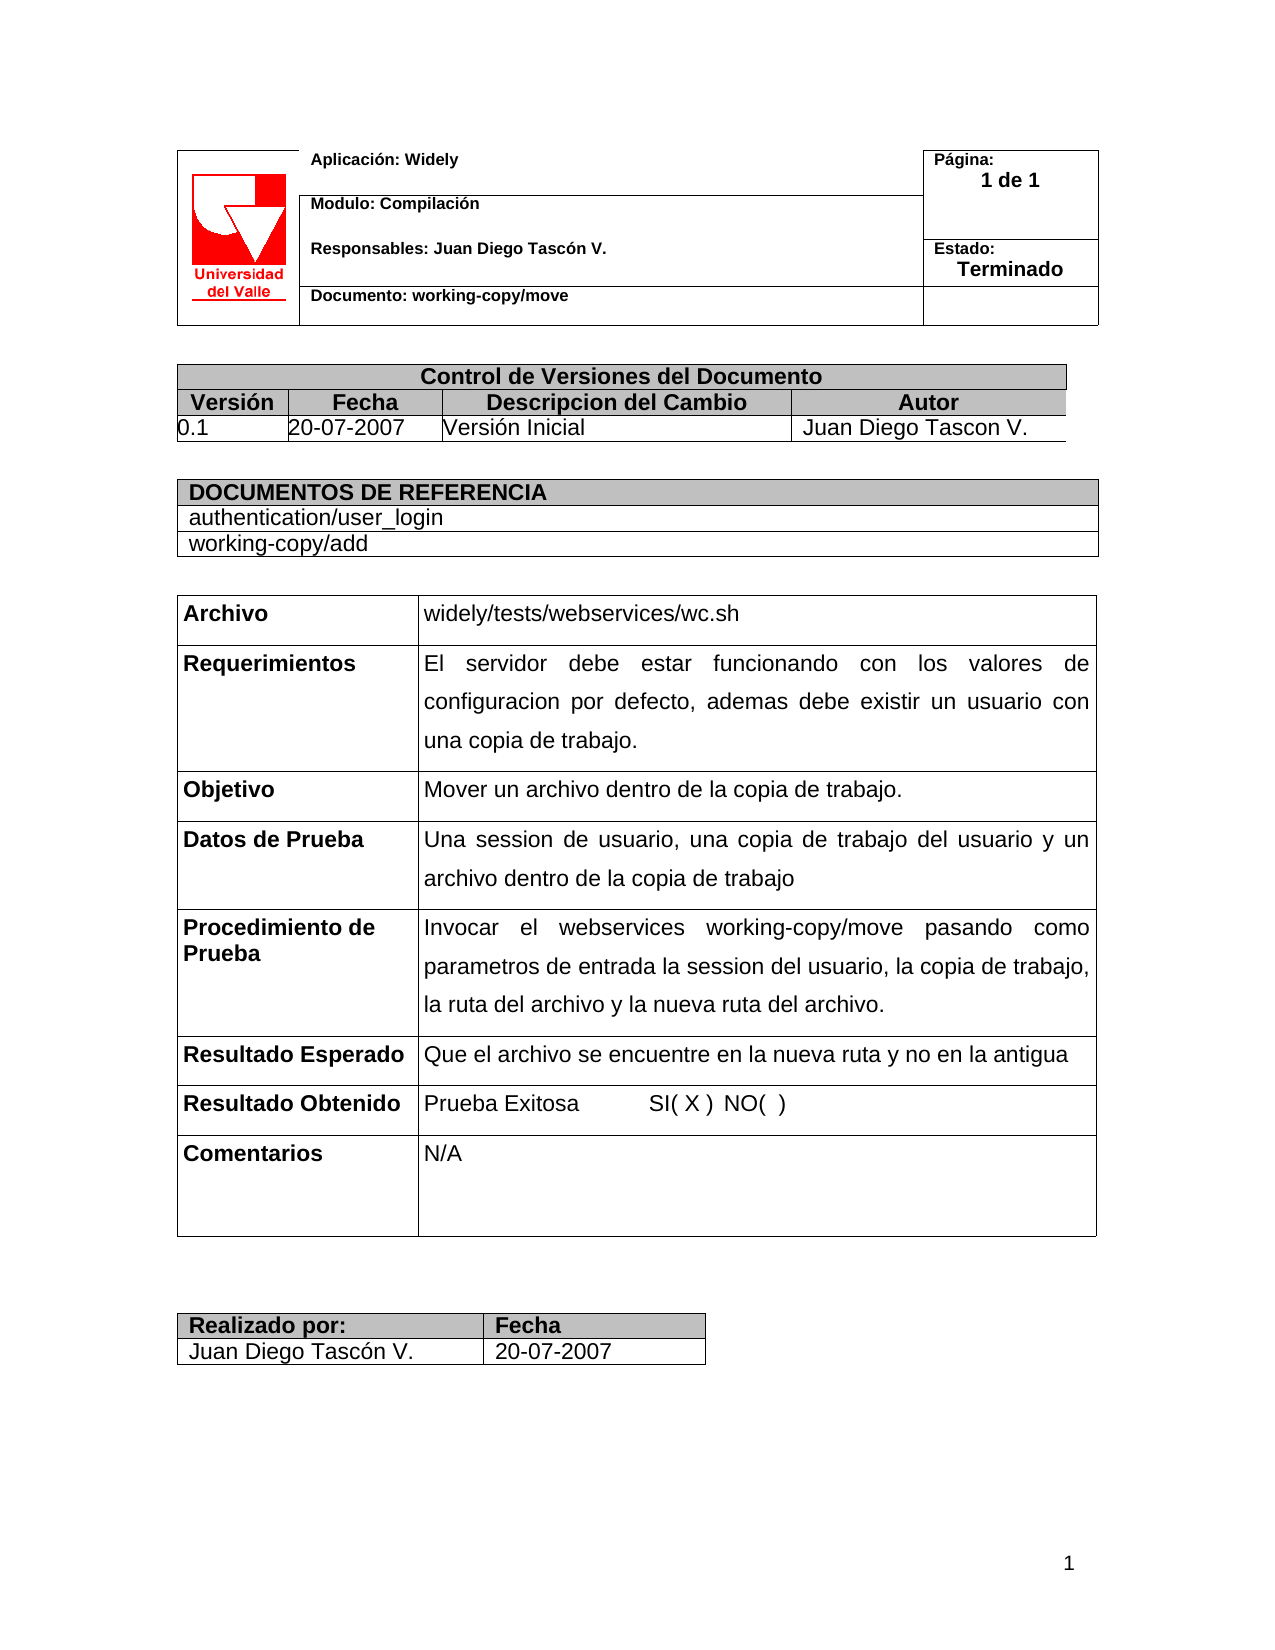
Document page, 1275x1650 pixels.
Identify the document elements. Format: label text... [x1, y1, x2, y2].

table_cell Autor [792, 390, 1066, 415]
table_cell Estado: Terminado [924, 240, 1098, 286]
table_cell Versión [178, 390, 288, 415]
table_cell Procedimiento de Prueba [178, 910, 418, 1036]
table_cell Que el archivo se encuentre en la nueva ruta y no en la antigua [419, 1037, 1096, 1085]
table_cell Invocar el webservices working-copy/move pasando como parametros de entrada la session del usuario, la copia de trabajo, la ruta del archivo y la nueva ruta del archivo. [419, 910, 1096, 1036]
table_cell El servidor debe estar funcionando con los valores de configuracion por defecto, ademas debe existir un usuario con una copia de trabajo. [419, 646, 1096, 771]
table_header Realizado por: [178, 1314, 483, 1338]
table_cell Objetivo [178, 772, 418, 821]
table_header Fecha [484, 1314, 705, 1338]
table_cell Datos de Prueba [178, 822, 418, 909]
table_header [178, 151, 299, 325]
table_cell Juan Diego Tascon V. [792, 416, 1066, 441]
table_cell Requerimientos [178, 646, 418, 771]
table_cell Una session de usuario, una copia de trabajo del usuario y un archivo dentro de la copia de trabajo [419, 822, 1096, 909]
table_cell Comentarios [178, 1136, 418, 1236]
table_cell Mover un archivo dentro de la copia de trabajo. [419, 772, 1096, 821]
table_cell working-copy/add [178, 532, 1098, 556]
table_cell 20-07-2007 [484, 1339, 705, 1364]
table_cell [924, 287, 1098, 325]
table_header Control de Versiones del Documento [178, 365, 1066, 389]
table_cell Juan Diego Tascón V. [178, 1339, 483, 1364]
table_cell Responsables: Juan Diego Tascón V. [300, 239, 923, 286]
table_cell Versión Inicial [443, 416, 791, 441]
table_cell N/A [419, 1136, 1096, 1236]
table_cell Prueba Exitosa SI( X ) NO( ) [419, 1086, 1096, 1135]
table_header Archivo [178, 596, 418, 645]
table_cell 0.1 [178, 416, 288, 441]
table_header Página: 1 de 1 [924, 151, 1098, 239]
table_header DOCUMENTOS DE REFERENCIA [178, 480, 1098, 505]
table_cell authentication/user_login [178, 506, 1098, 531]
table_cell Resultado Obtenido [178, 1086, 418, 1135]
table_cell Descripcion del Cambio [443, 390, 791, 415]
table_header widely/tests/webservices/wc.sh [419, 596, 1096, 645]
table_cell Fecha [289, 390, 442, 415]
table_header Aplicación: Widely [299, 150, 923, 194]
table_cell Documento: working-copy/move [300, 287, 923, 325]
table_cell Resultado Esperado [178, 1037, 418, 1085]
table_cell Modulo: Compilación [300, 196, 923, 239]
picture [190, 173, 287, 302]
table_cell 20-07-2007 [289, 416, 442, 441]
